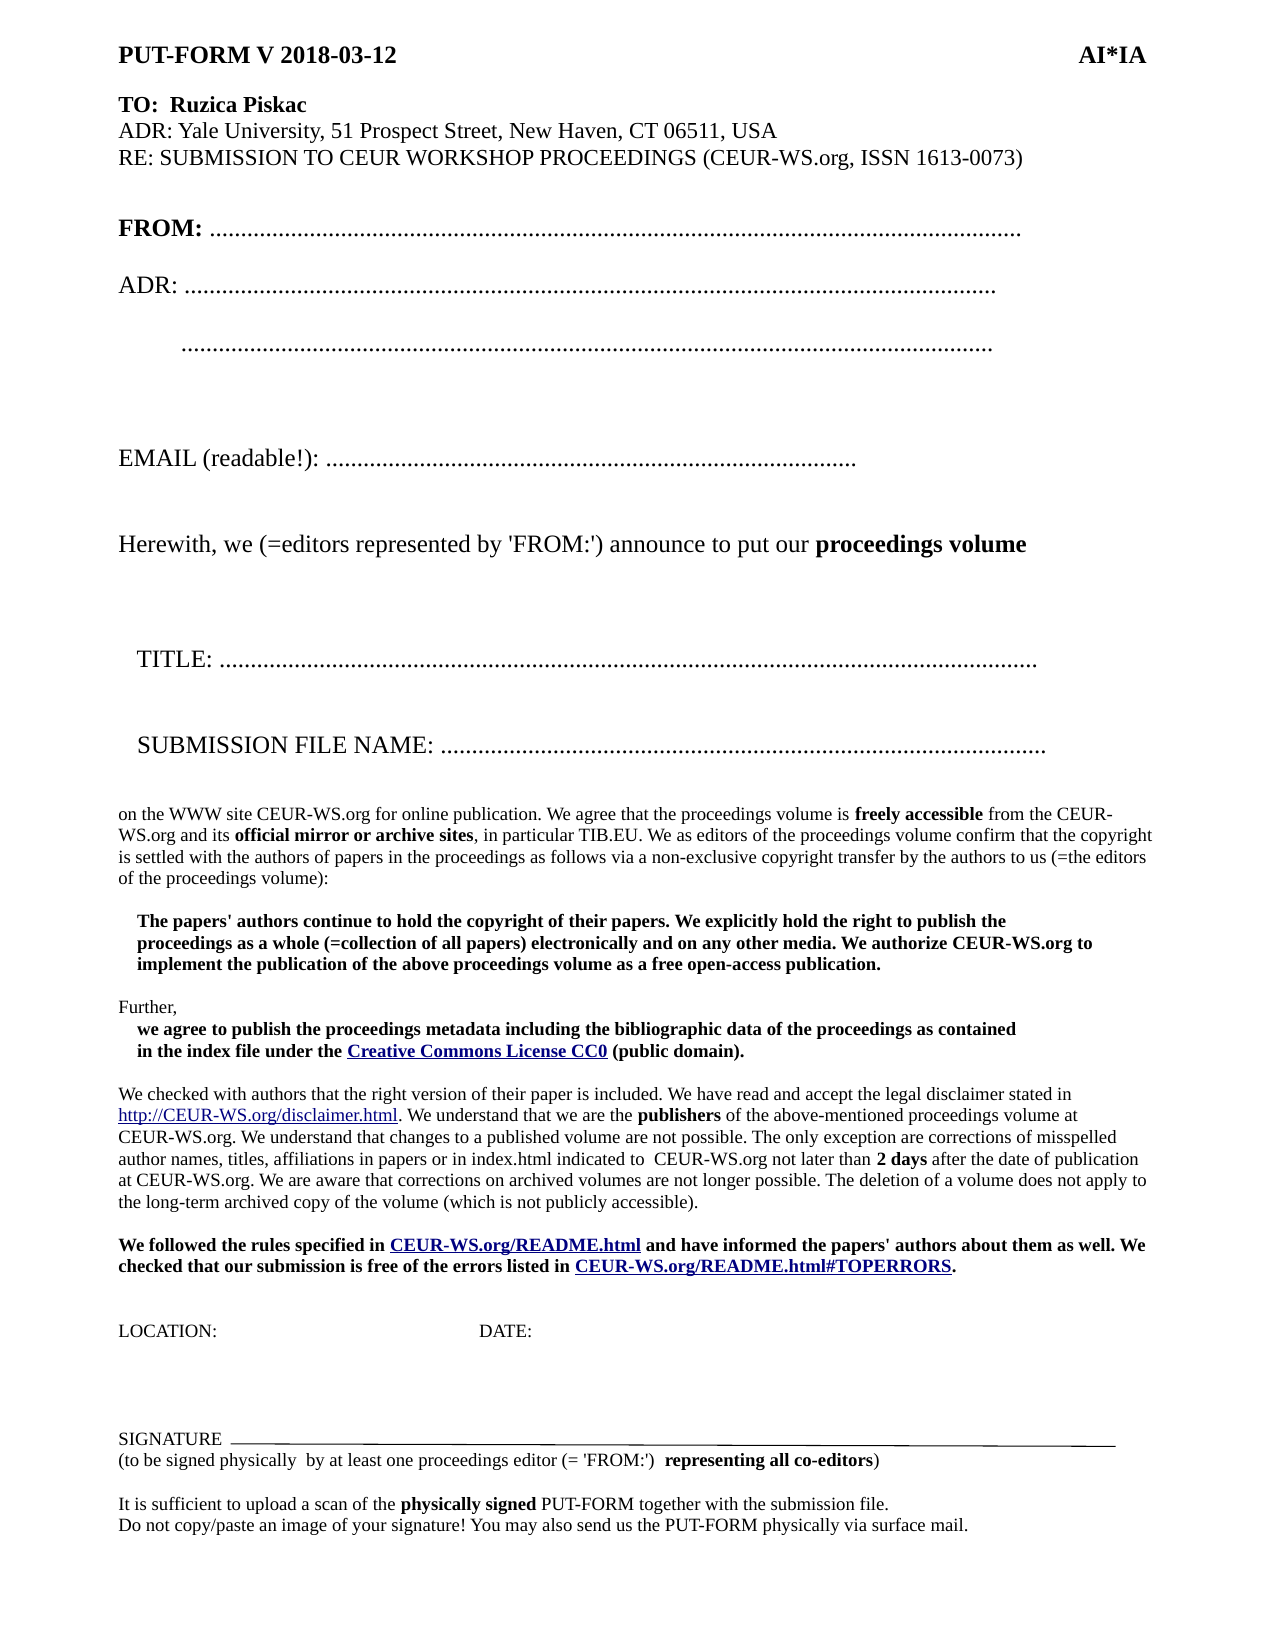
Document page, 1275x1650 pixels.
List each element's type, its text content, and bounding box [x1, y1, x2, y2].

text PUT-FORM V 2018-03-12 AI*IA [118, 41, 1157, 69]
text FROM: .................................................................................................................................. [118, 213, 1157, 242]
text EMAIL (readable!): ..................................................................................... [118, 443, 1157, 472]
text .................................................................................................................................. [118, 328, 1157, 357]
text The papers' authors continue to hold the copyright of their papers. We explicitly hold the right to publish the [118, 910, 1157, 932]
text LOCATION: DATE: [118, 1320, 1157, 1341]
text RE: SUBMISSION TO CEUR WORKSHOP PROCEEDINGS (CEUR-WS.org, ISSN 1613-0073) [118, 143, 1157, 170]
text TITLE: ................................................................................................................................... [118, 644, 1157, 673]
text implement the publication of the above proceedings volume as a free open-access publication. [118, 953, 1157, 975]
text we agree to publish the proceedings metadata including the bibliographic data of the proceedings as contained [118, 1018, 1157, 1039]
text Do not copy/paste an image of your signature! You may also send us the PUT-FORM physically via surface mail. [118, 1514, 1157, 1536]
text TO: Ruzica Piskac [118, 91, 1157, 117]
text CEUR-WS.org. We understand that changes to a published volume are not possible. The only exception are corrections of misspelled author names, titles, affiliations in papers or in index.html indicated to CEUR-WS.org not later than 2 days after the date of publication at CEUR-WS.org. We are aware that corrections on archived volumes are not longer possible. The deletion of a volume does not apply to the long-term archived copy of the volume (which is not publicly accessible). [118, 1126, 1157, 1212]
text proceedings as a whole (=collection of all papers) electronically and on any other media. We authorize CEUR-WS.org to [118, 932, 1157, 953]
text SUBMISSION FILE NAME: ................................................................................................. [118, 731, 1157, 759]
text Herewith, we (=editors represented by 'FROM:') announce to put our proceedings volume [118, 529, 1157, 558]
text SIGNATURE [118, 1428, 1157, 1449]
text We checked with authors that the right version of their paper is included. We have read and accept the legal disclaimer stated in http://CEUR-WS.org/disclaimer.html. We understand that we are the publishers of the above-mentioned proceedings volume at [118, 1083, 1157, 1126]
text in the index file under the Creative Commons License CC0 (public domain). [118, 1039, 1157, 1061]
text It is sufficient to upload a scan of the physically signed PUT-FORM together with the submission file. [118, 1492, 1157, 1514]
text on the WWW site CEUR-WS.org for online publication. We agree that the proceedings volume is freely accessible from the CEUR-WS.org and its official mirror or archive sites, in particular TIB.EU. We as editors of the proceedings volume confirm that the copyright is settled with the authors of papers in the proceedings as follows via a non-exclusive copyright transfer by the authors to us (=the editors of the proceedings volume): [118, 802, 1157, 889]
text ADR: .................................................................................................................................. [118, 271, 1157, 299]
text (to be signed physically by at least one proceedings editor (= 'FROM:') representing all co-editors) [118, 1449, 1157, 1471]
text ADR: Yale University, 51 Prospect Street, New Haven, CT 06511, USA [118, 117, 1157, 143]
text We followed the rules specified in CEUR-WS.org/README.html and have informed the papers' authors about them as well. We checked that our submission is free of the errors listed in CEUR-WS.org/README.html#TOPERRORS. [118, 1234, 1157, 1277]
text Further, [118, 996, 1157, 1018]
